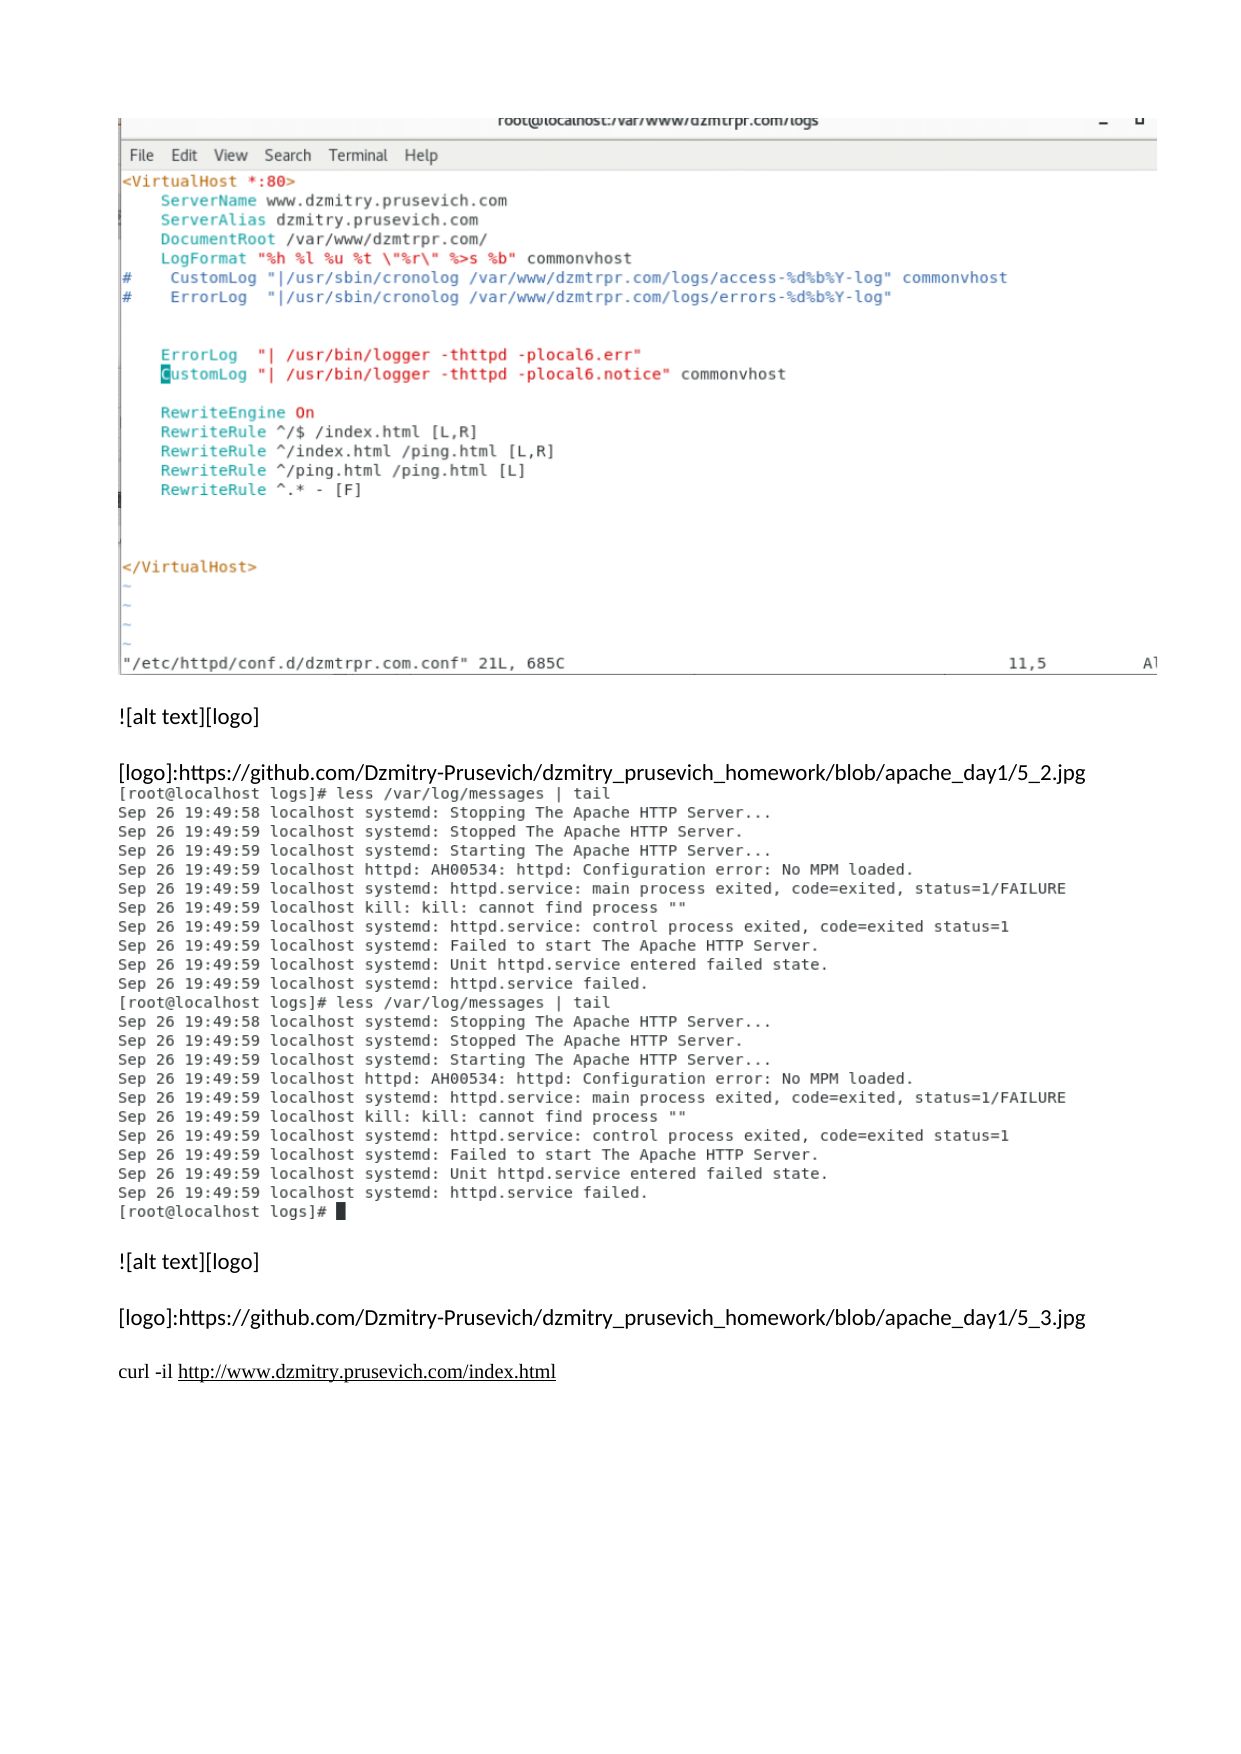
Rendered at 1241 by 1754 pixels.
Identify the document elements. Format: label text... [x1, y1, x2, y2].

text ![alt text][logo] [118, 1247, 1122, 1275]
text curl -il http://www.dzmitry.prusevich.com/index.html [118, 1359, 1122, 1383]
text [logo]:https://github.com/Dzmitry-Prusevich/dzmitry_prusevich_homework/blob/apache_day1/5_3.jpg [118, 1303, 1122, 1331]
text ![alt text][logo] [118, 702, 1122, 730]
text [logo]:https://github.com/Dzmitry-Prusevich/dzmitry_prusevich_homework/blob/apache_day1/5_2.jpg [118, 758, 1122, 786]
